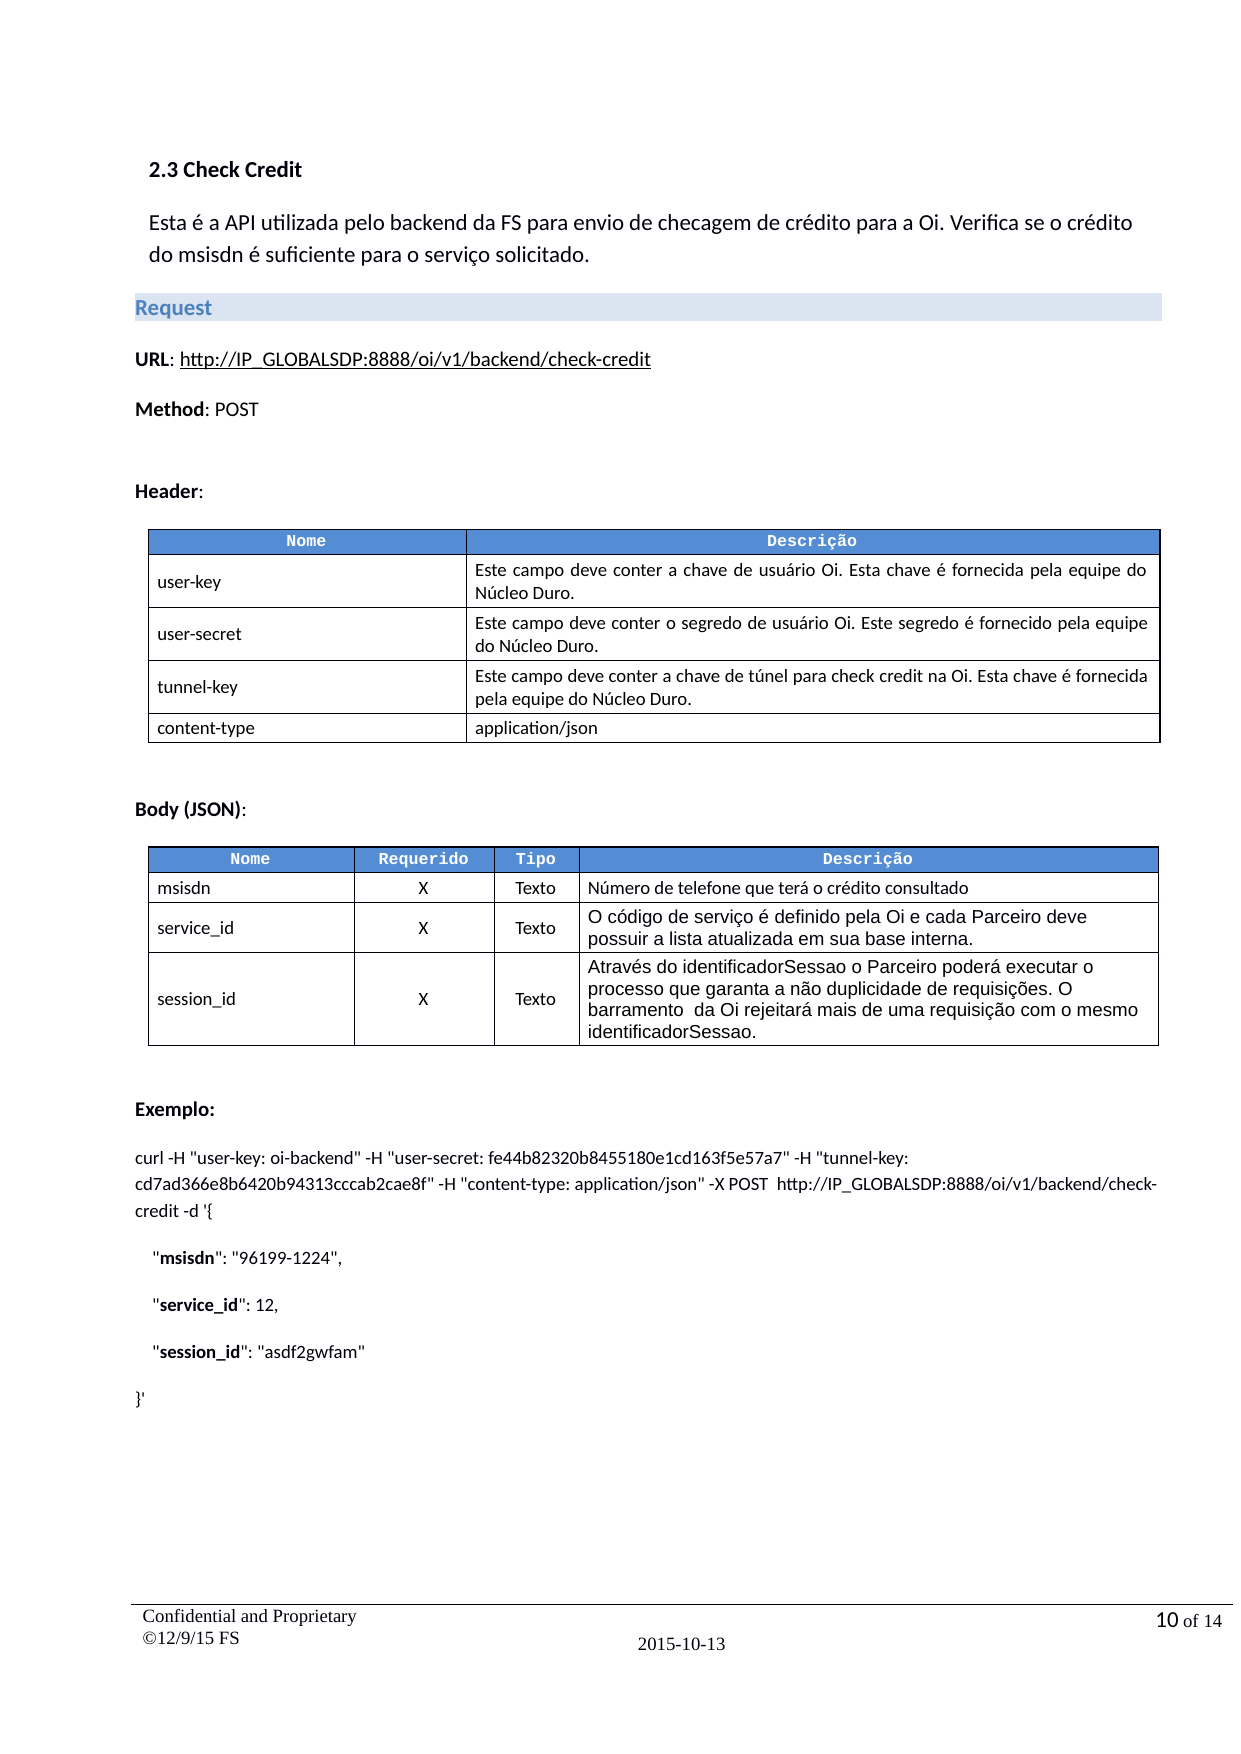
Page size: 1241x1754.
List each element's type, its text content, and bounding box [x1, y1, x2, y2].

table_cell session_id [149, 953, 354, 1045]
table_header Tipo [495, 848, 579, 872]
table_cell Texto [495, 903, 579, 952]
table_cell Número de telefone que terá o crédito consultado [580, 873, 1158, 902]
table_cell Através do identificadorSessao o Parceiro poderá executar o processo que garanta a não duplicidade de requisições. O barramento da Oi rejeitará mais de uma requisição com o mesmo identificadorSessao. [580, 953, 1158, 1045]
text Method: POST [135, 396, 1162, 454]
table_cell X [355, 953, 494, 1045]
table_cell tunnel-key [149, 661, 466, 712]
table_header Descrição [467, 530, 1159, 554]
table_header Nome [149, 848, 354, 872]
text URL: http://IP_GLOBALSDP:8888/oi/v1/backend/check-credit [135, 346, 1162, 371]
table_cell user-key [149, 555, 466, 607]
table_cell msisdn [149, 873, 354, 902]
table_cell Texto [495, 873, 579, 902]
text Esta é a API utilizada pelo backend da FS para envio de checagem de crédito para a Oi. Verifica se o crédito do msisdn é suficiente para o serviço solicitado. [149, 208, 1162, 268]
table_cell O código de serviço é definido pela Oi e cada Parceiro deve possuir a lista atualizada em sua base interna. [580, 903, 1158, 952]
table_cell application/json [467, 714, 1159, 742]
text "msisdn": "96199-1224", [135, 1246, 1162, 1269]
text curl -H "user-key: oi-backend" -H "user-secret: fe44b82320b8455180e1cd163f5e57a7" -H "tunnel-key: cd7ad366e8b6420b94313cccab2cae8f" -H "content-type: application/json" -X POST http://IP_GLOBALSDP:8888/oi/v1/backend/check-credit -d '{ [135, 1146, 1162, 1222]
text 2.3 Check Credit [149, 155, 1162, 183]
table_cell X [355, 903, 494, 952]
text }' [135, 1387, 1162, 1410]
text "session_id": "asdf2gwfam" [135, 1340, 1162, 1363]
table_cell Este campo deve conter o segredo de usuário Oi. Este segredo é fornecido pela equipe do Núcleo Duro. [467, 608, 1159, 660]
text Request [135, 293, 1162, 321]
text Body (JSON): [135, 796, 1162, 822]
text Exemplo: [135, 1096, 1162, 1121]
table_cell Texto [495, 953, 579, 1045]
table_cell X [355, 873, 494, 902]
table_cell Este campo deve conter a chave de túnel para check credit na Oi. Esta chave é fornecida pela equipe do Núcleo Duro. [467, 661, 1159, 712]
table_cell service_id [149, 903, 354, 952]
table_cell content-type [149, 714, 466, 742]
table_header Nome [149, 530, 466, 554]
table_header Descrição [580, 848, 1158, 872]
table_cell user-secret [149, 608, 466, 660]
table_cell Este campo deve conter a chave de usuário Oi. Esta chave é fornecida pela equipe do Núcleo Duro. [467, 555, 1159, 607]
text "service_id": 12, [135, 1293, 1162, 1316]
table_header Requerido [355, 848, 494, 872]
text Header: [135, 479, 1162, 504]
